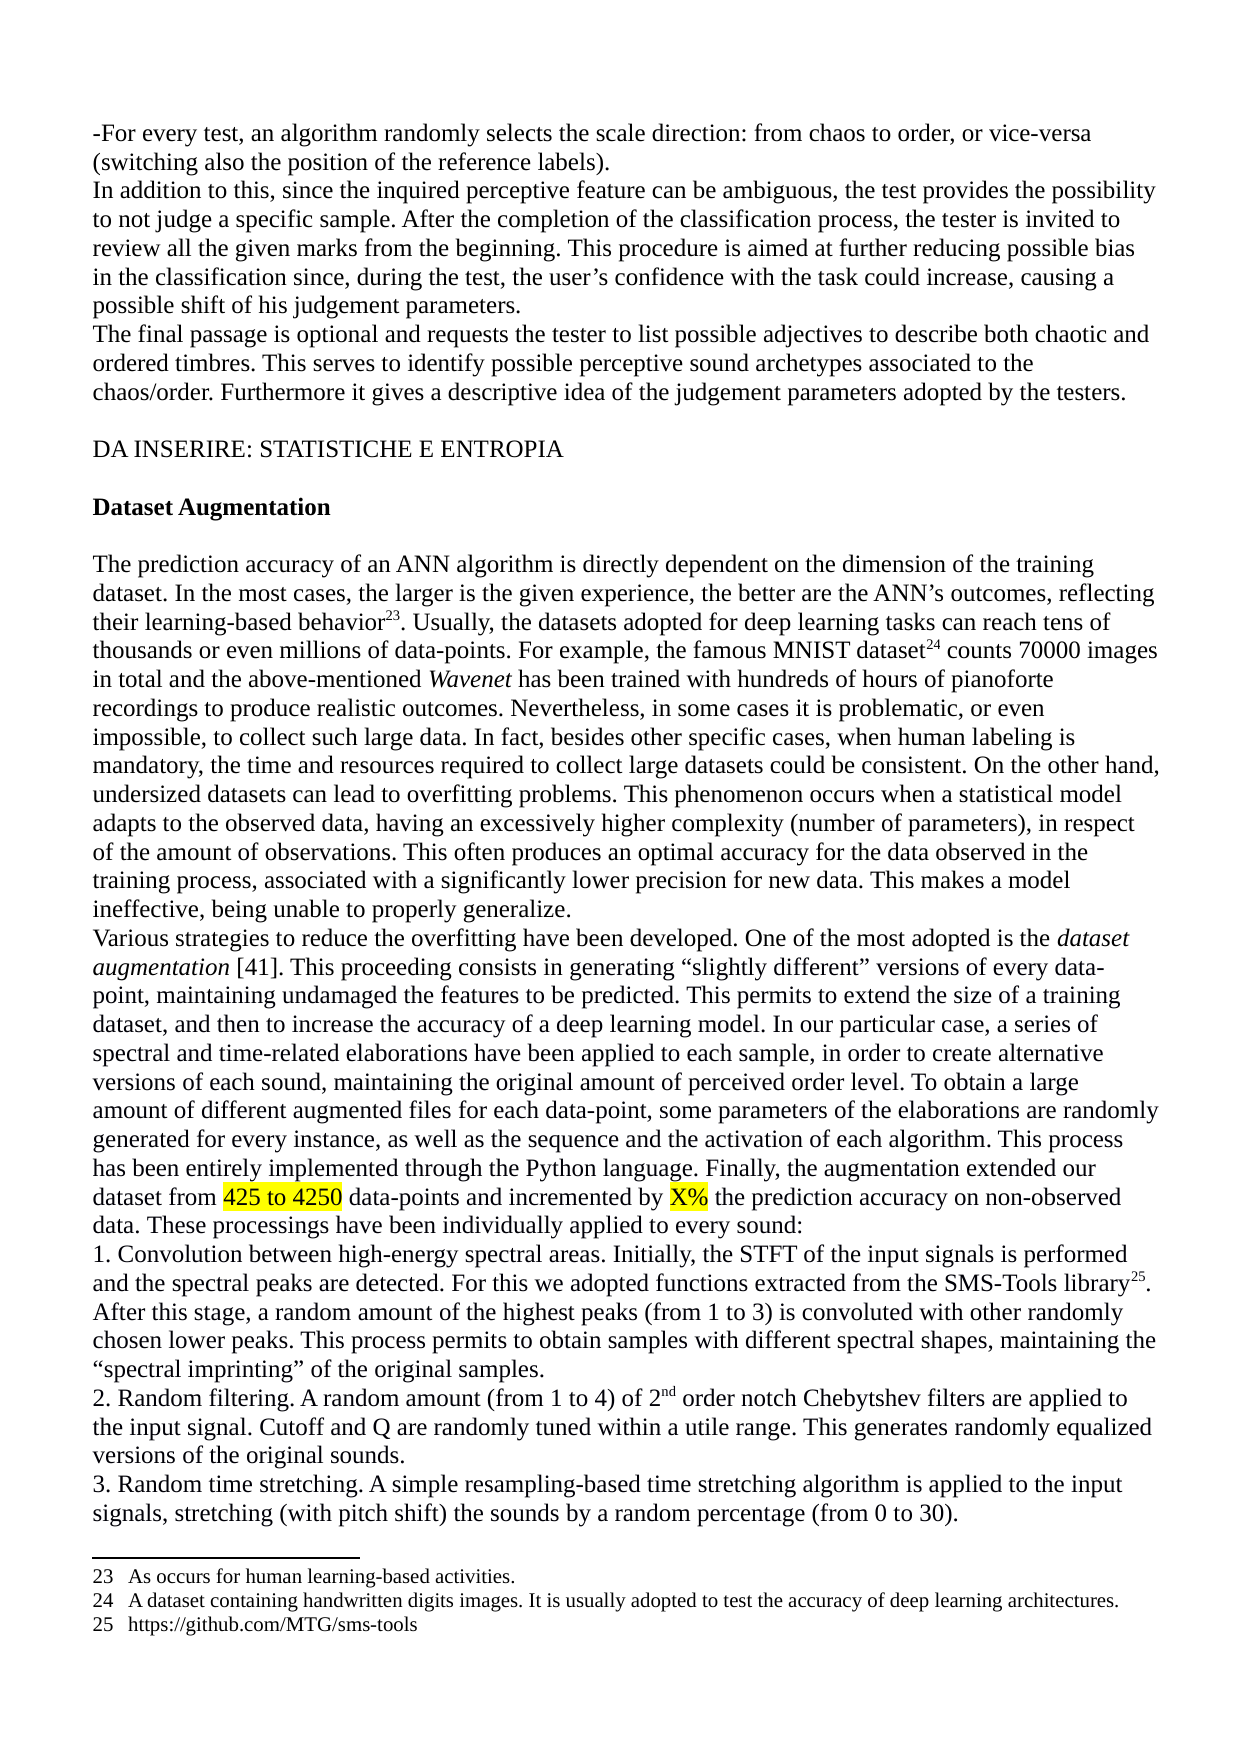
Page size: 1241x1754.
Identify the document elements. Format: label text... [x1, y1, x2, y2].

text In addition to this, since the inquired perceptive feature can be ambiguous, the test provides the possibility to not judge a specific sample. After the completion of the classification process, the tester is invited to review all the given marks from the beginning. This procedure is aimed at further reducing possible bias in the classification since, during the test, the user’s confidence with the task could increase, causing a possible shift of his judgement parameters. [92, 176, 1160, 319]
text Dataset Augmentation [92, 492, 1160, 521]
text DA INSERIRE: STATISTICHE E ENTROPIA [92, 434, 1160, 463]
text A dataset containing handwritten digits images. It is usually adopted to test the accuracy of deep learning architectures. [92, 1588, 1160, 1612]
text https://github.com/MTG/sms-tools [92, 1612, 1160, 1636]
text The final passage is optional and requests the tester to list possible adjectives to describe both chaotic and ordered timbres. This serves to identify possible perceptive sound archetypes associated to the chaos/order. Furthermore it gives a descriptive idea of the judgement parameters adopted by the testers. [92, 319, 1160, 406]
text As occurs for human learning-based activities. [92, 1564, 1160, 1588]
text Various strategies to reduce the overfitting have been developed. One of the most adopted is the dataset augmentation [41]. This proceeding consists in generating “slightly different” versions of every data-point, maintaining undamaged the features to be predicted. This permits to extend the size of a training dataset, and then to increase the accuracy of a deep learning model. In our particular case, a series of spectral and time-related elaborations have been applied to each sample, in order to create alternative versions of each sound, maintaining the original amount of perceived order level. To obtain a large amount of different augmented files for each data-point, some parameters of the elaborations are randomly generated for every instance, as well as the sequence and the activation of each algorithm. This process has been entirely implemented through the Python language. Finally, the augmentation extended our dataset from 425 to 4250 data-points and incremented by X% the prediction accuracy on non-observed data. These processings have been individually applied to every sound: 1. Convolution between high-energy spectral areas. Initially, the STFT of the input signals is performed and the spectral peaks are detected. For this we adopted functions extracted from the SMS-Tools library. After this stage, a random amount of the highest peaks (from 1 to 3) is convoluted with other randomly chosen lower peaks. This process permits to obtain samples with different spectral shapes, maintaining the “spectral imprinting” of the original samples. 2. Random filtering. A random amount (from 1 to 4) of 2nd order notch Chebytshev filters are applied to the input signal. Cutoff and Q are randomly tuned within a utile range. This generates randomly equalized versions of the original sounds. 3. Random time stretching. A simple resampling-based time stretching algorithm is applied to the input signals, stretching (with pitch shift) the sounds by a random percentage (from 0 to 30). [92, 923, 1160, 1527]
text The prediction accuracy of an ANN algorithm is directly dependent on the dimension of the training dataset. In the most cases, the larger is the given experience, the better are the ANN’s outcomes, reflecting their learning-based behavior. Usually, the datasets adopted for deep learning tasks can reach tens of thousands or even millions of data-points. For example, the famous MNIST dataset counts 70000 images in total and the above-mentioned Wavenet has been trained with hundreds of hours of pianoforte recordings to produce realistic outcomes. Nevertheless, in some cases it is problematic, or even impossible, to collect such large data. In fact, besides other specific cases, when human labeling is mandatory, the time and resources required to collect large datasets could be consistent. On the other hand, undersized datasets can lead to overfitting problems. This phenomenon occurs when a statistical model adapts to the observed data, having an excessively higher complexity (number of parameters), in respect of the amount of observations. This often produces an optimal accuracy for the data observed in the training process, associated with a significantly lower precision for new data. This makes a model ineffective, being unable to properly generalize. [92, 549, 1160, 923]
text -For every test, an algorithm randomly selects the scale direction: from chaos to order, or vice-versa (switching also the position of the reference labels). [92, 118, 1160, 176]
